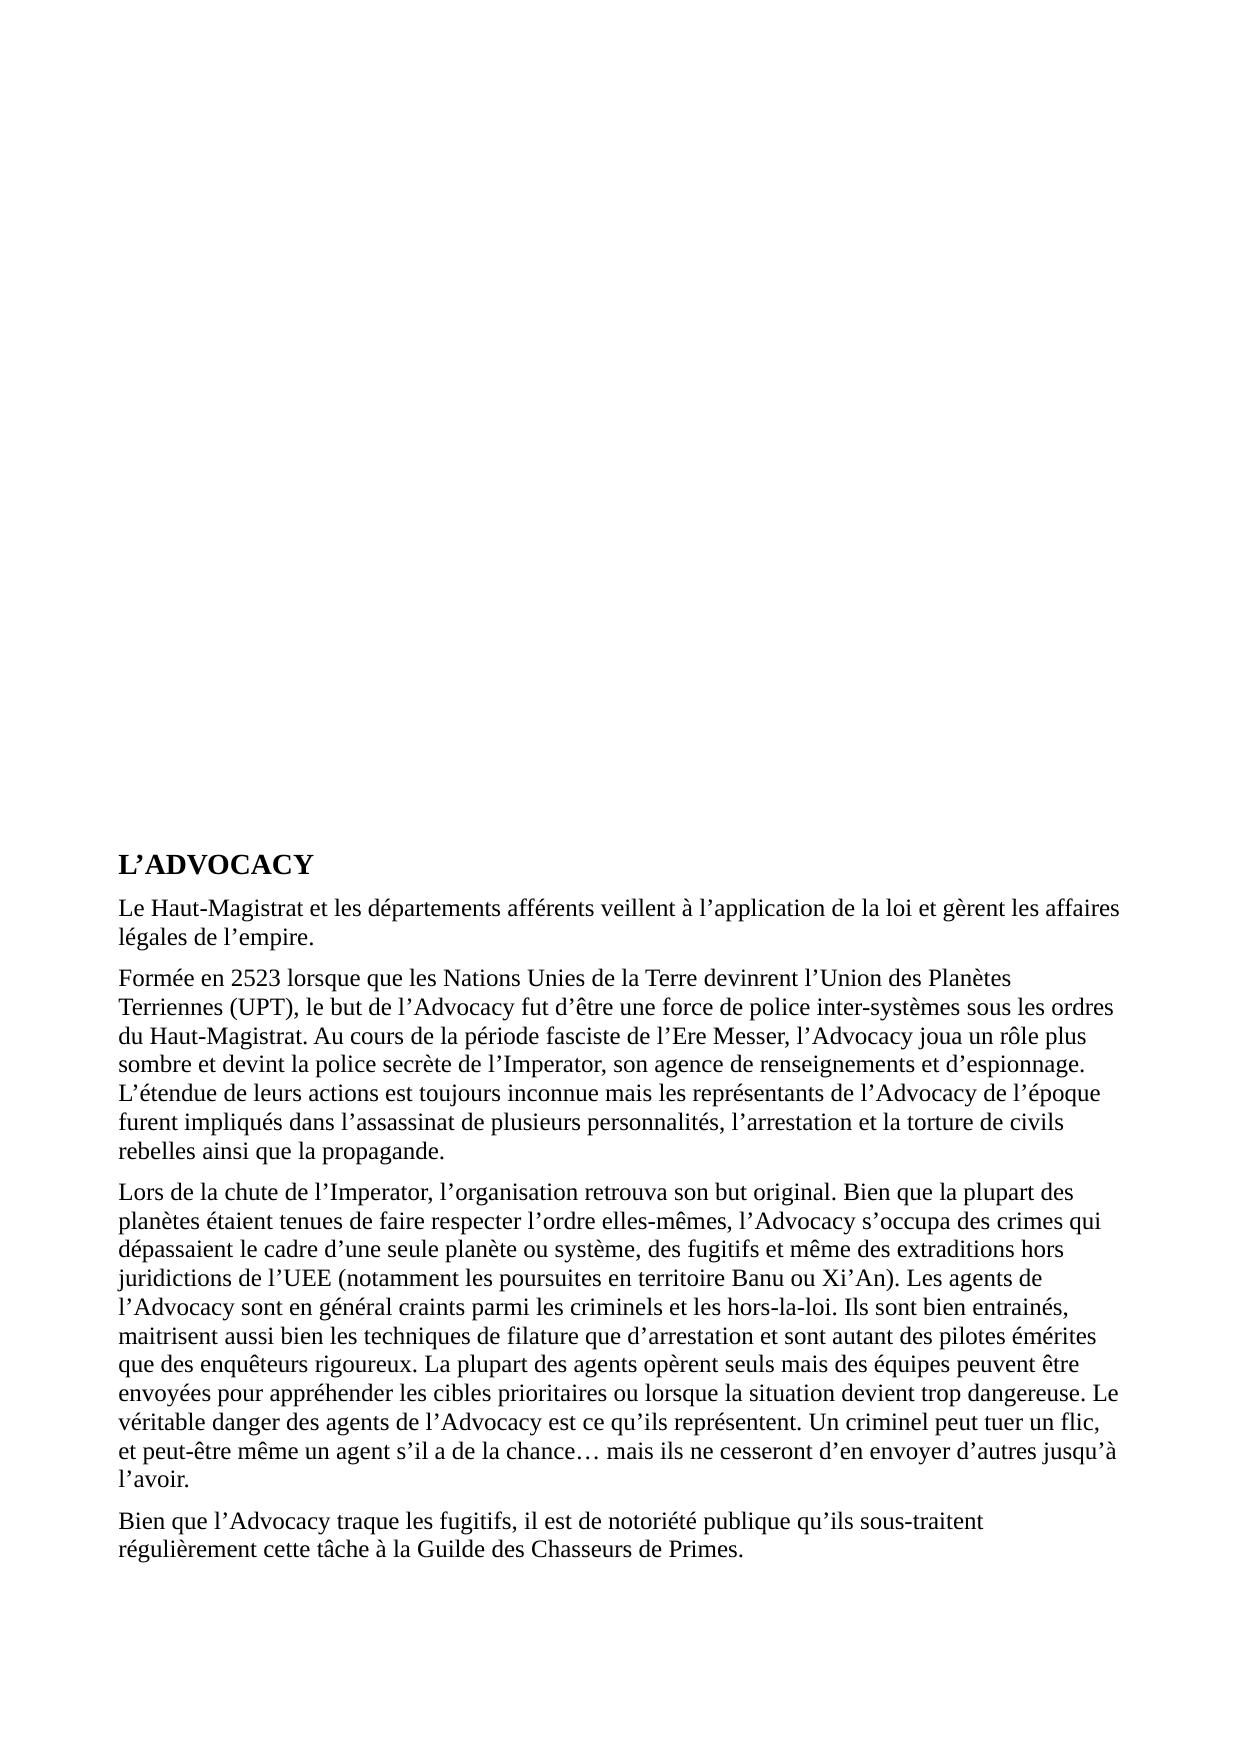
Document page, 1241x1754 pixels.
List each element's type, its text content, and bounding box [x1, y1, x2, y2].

text Le Haut-Magistrat et les départements afférents veillent à l’application de la loi et gèrent les affaires légales de l’empire. [118, 893, 1122, 951]
text Lors de la chute de l’Imperator, l’organisation retrouva son but original. Bien que la plupart des planètes étaient tenues de faire respecter l’ordre elles-mêmes, l’Advocacy s’occupa des crimes qui dépassaient le cadre d’une seule planète ou système, des fugitifs et même des extraditions hors juridictions de l’UEE (notamment les poursuites en territoire Banu ou Xi’An). Les agents de l’Advocacy sont en général craints parmi les criminels et les hors-la-loi. Ils sont bien entrainés, maitrisent aussi bien les techniques de filature que d’arrestation et sont autant des pilotes émérites que des enquêteurs rigoureux. La plupart des agents opèrent seuls mais des équipes peuvent être envoyées pour appréhender les cibles prioritaires ou lorsque la situation devient trop dangereuse. Le véritable danger des agents de l’Advocacy est ce qu’ils représentent. Un criminel peut tuer un flic, et peut-être même un agent s’il a de la chance… mais ils ne cesseront d’en envoyer d’autres jusqu’à l’avoir. [118, 1177, 1122, 1493]
text Bien que l’Advocacy traque les fugitifs, il est de notoriété publique qu’ils sous-traitent régulièrement cette tâche à la Guilde des Chasseurs de Primes. [118, 1506, 1122, 1563]
text Formée en 2523 lorsque que les Nations Unies de la Terre devinrent l’Union des Planètes Terriennes (UPT), le but de l’Advocacy fut d’être une force de police inter-systèmes sous les ordres du Haut-Magistrat. Au cours de la période fasciste de l’Ere Messer, l’Advocacy joua un rôle plus sombre et devint la police secrète de l’Imperator, son agence de renseignements et d’espionnage. L’étendue de leurs actions est toujours inconnue mais les représentants de l’Advocacy de l’époque furent impliqués dans l’assassinat de plusieurs personnalités, l’arrestation et la torture de civils rebelles ainsi que la propagande. [118, 963, 1122, 1164]
subtitle L’ADVOCACY [118, 847, 1122, 881]
